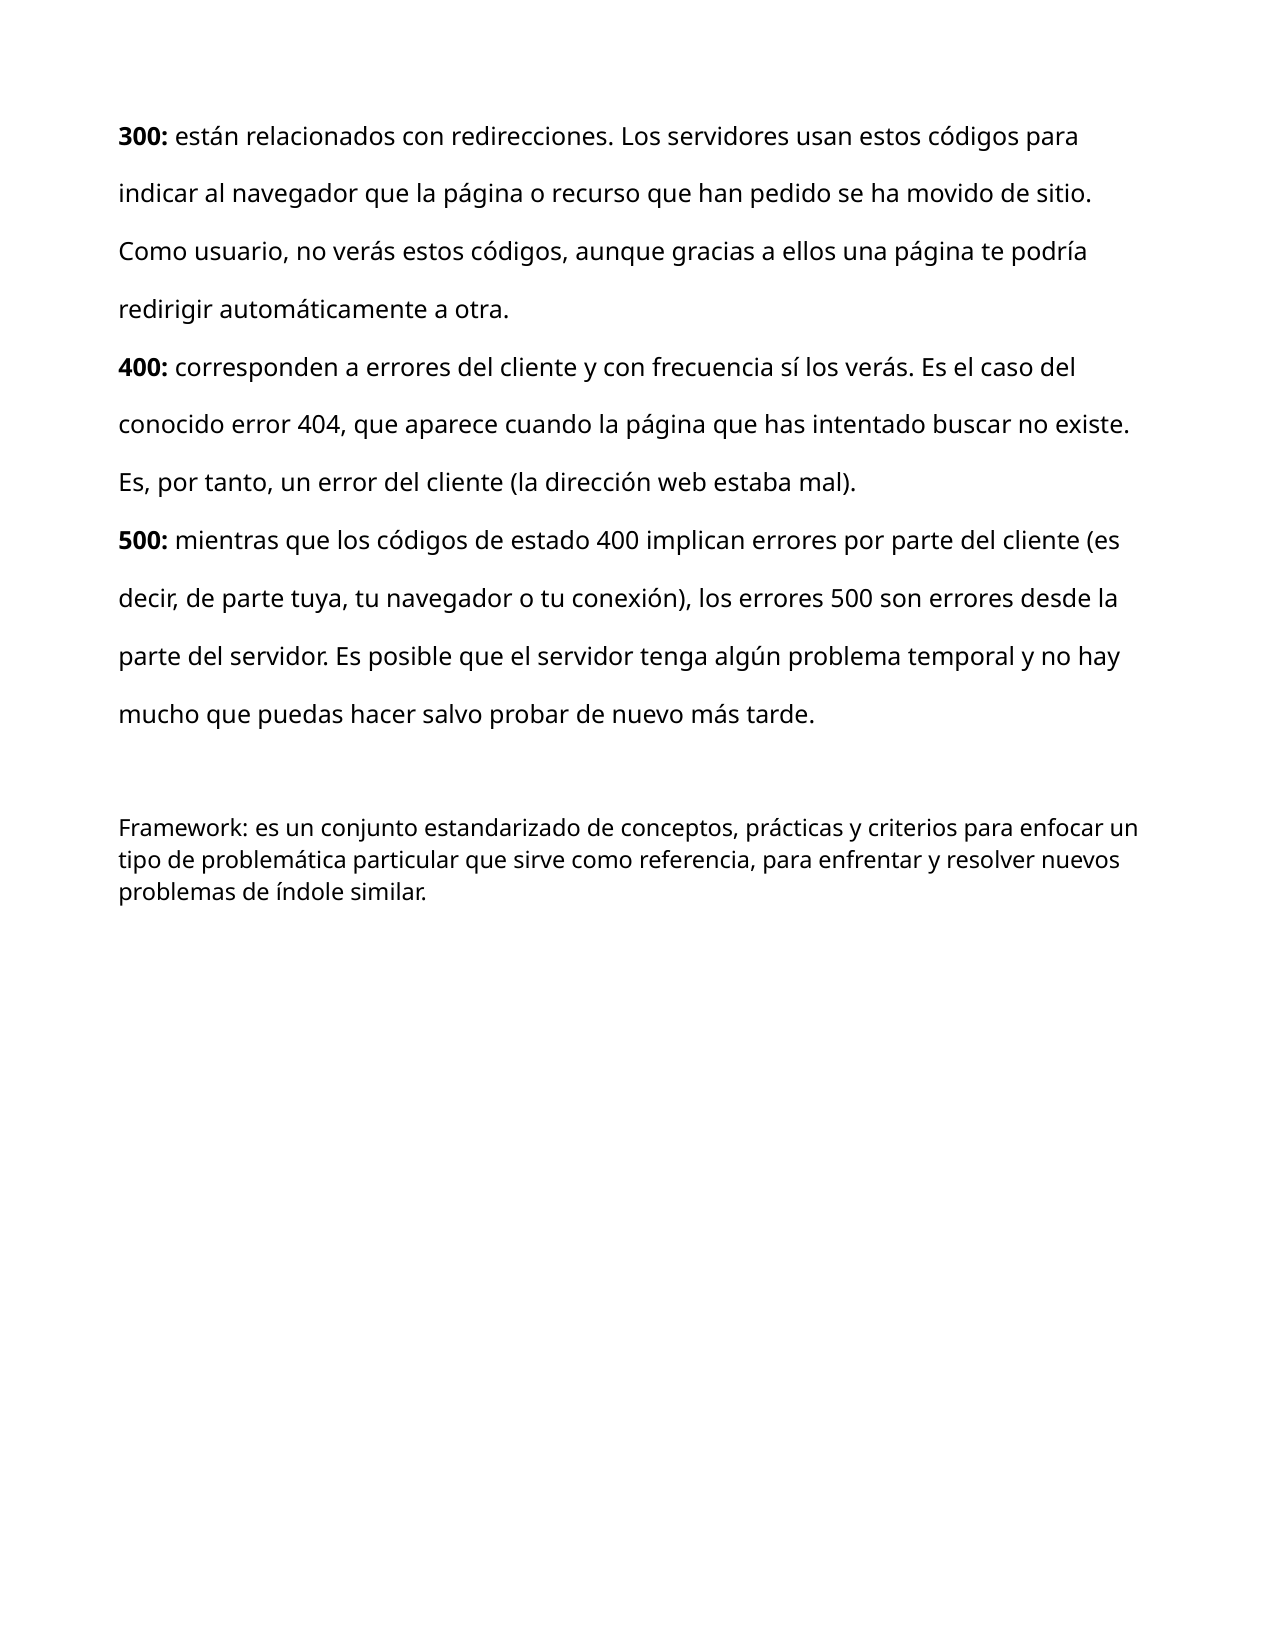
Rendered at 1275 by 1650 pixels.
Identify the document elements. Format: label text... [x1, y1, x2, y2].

text Framework: es un conjunto estandarizado de conceptos, prácticas y criterios para enfocar un tipo de problemática particular que sirve como referencia, para enfrentar y resolver nuevos problemas de índole similar. [118, 812, 1157, 907]
text 400: corresponden a errores del cliente y con frecuencia sí los verás. Es el caso del conocido error 404, que aparece cuando la página que has intentado buscar no existe. Es, por tanto, un error del cliente (la dirección web estaba mal). [118, 349, 1157, 499]
text 300: están relacionados con redirecciones. Los servidores usan estos códigos para indicar al navegador que la página o recurso que han pedido se ha movido de sitio. Como usuario, no verás estos códigos, aunque gracias a ellos una página te podría redirigir automáticamente a otra. [118, 118, 1157, 326]
text 500: mientras que los códigos de estado 400 implican errores por parte del cliente (es decir, de parte tuya, tu navegador o tu conexión), los errores 500 son errores desde la parte del servidor. Es posible que el servidor tenga algún problema temporal y no hay mucho que puedas hacer salvo probar de nuevo más tarde. [118, 523, 1157, 730]
